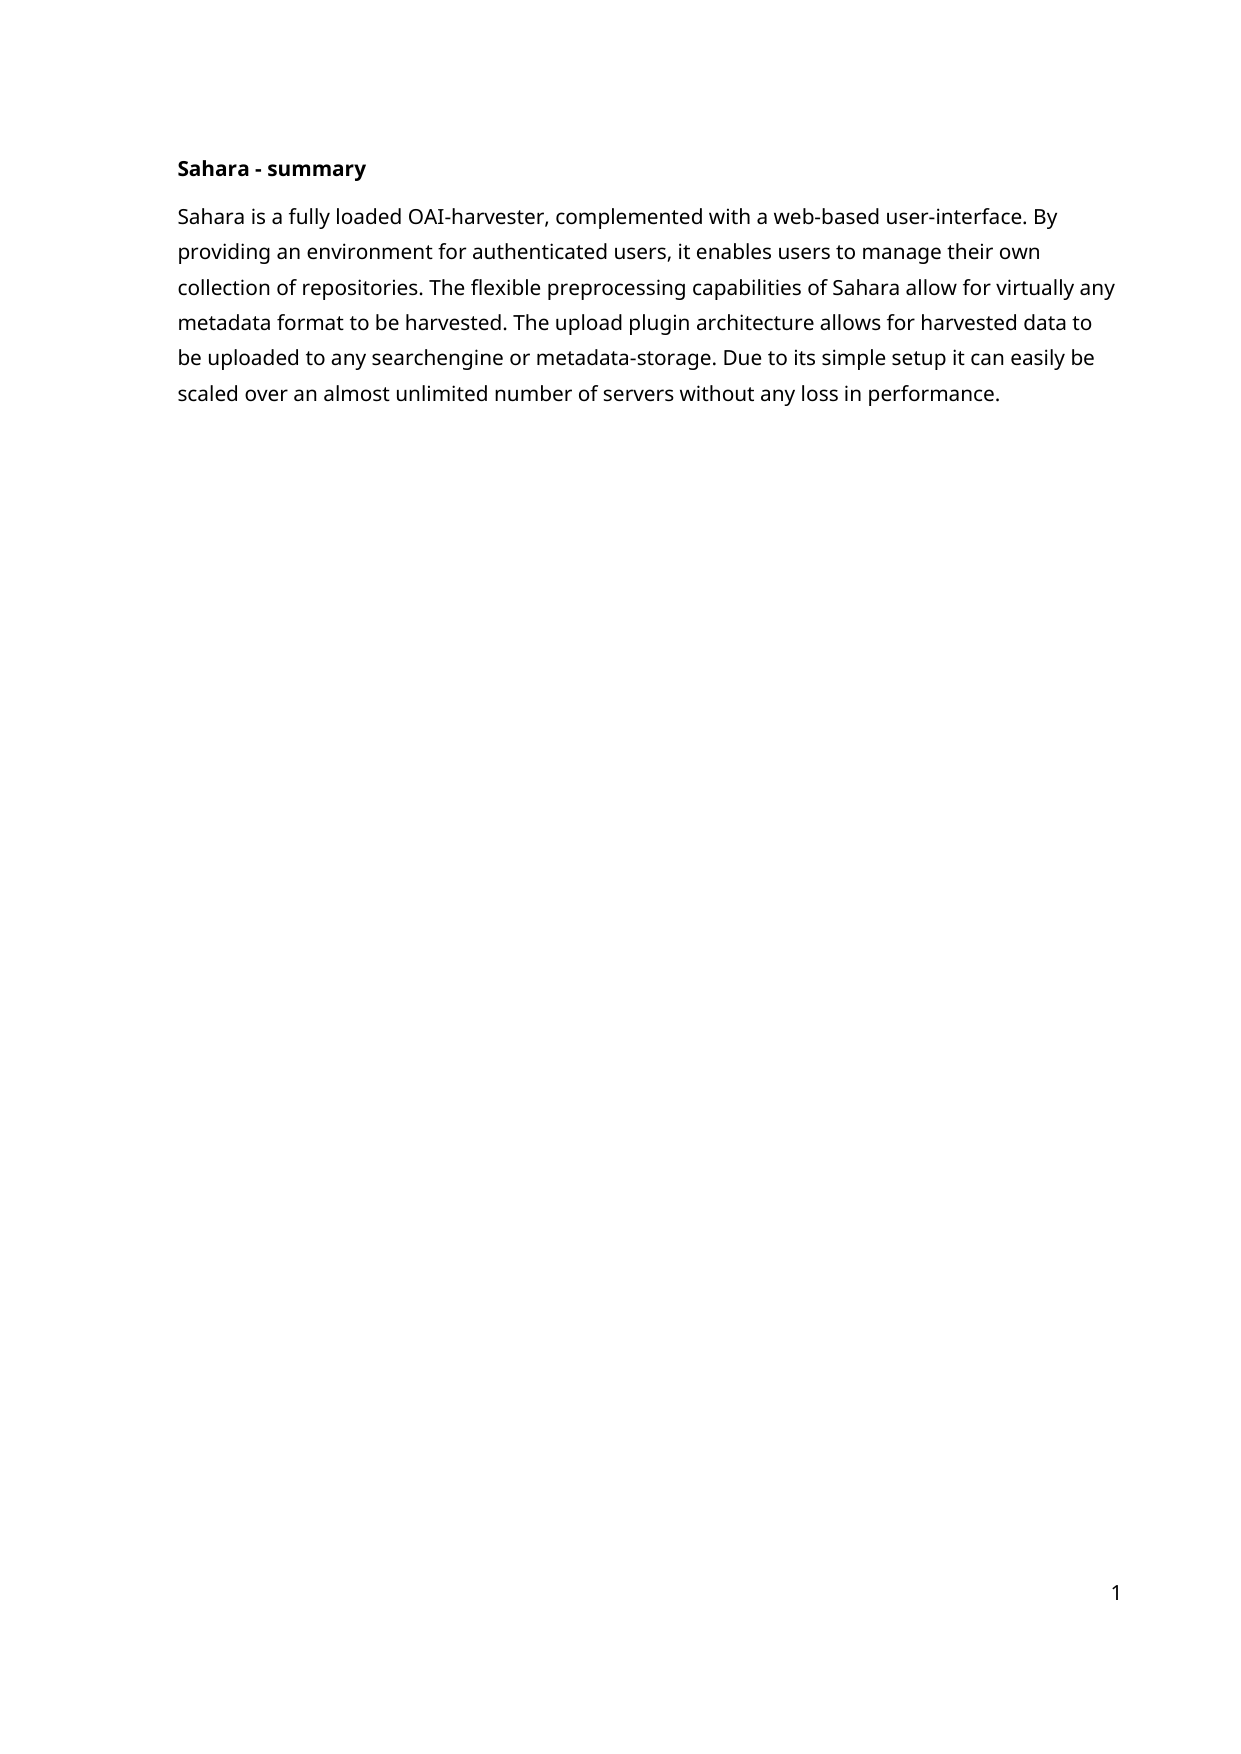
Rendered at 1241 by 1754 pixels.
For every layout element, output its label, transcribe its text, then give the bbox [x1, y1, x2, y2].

text Sahara - summary [177, 148, 1122, 183]
text Sahara is a fully loaded OAI-harvester, complemented with a web-based user-interface. By providing an environment for authenticated users, it enables users to manage their own collection of repositories. The flexible preprocessing capabilities of Sahara allow for virtually any metadata format to be harvested. The upload plugin architecture allows for harvested data to be uploaded to any searchengine or metadata-storage. Due to its simple setup it can easily be scaled over an almost unlimited number of servers without any loss in performance. [177, 195, 1122, 407]
